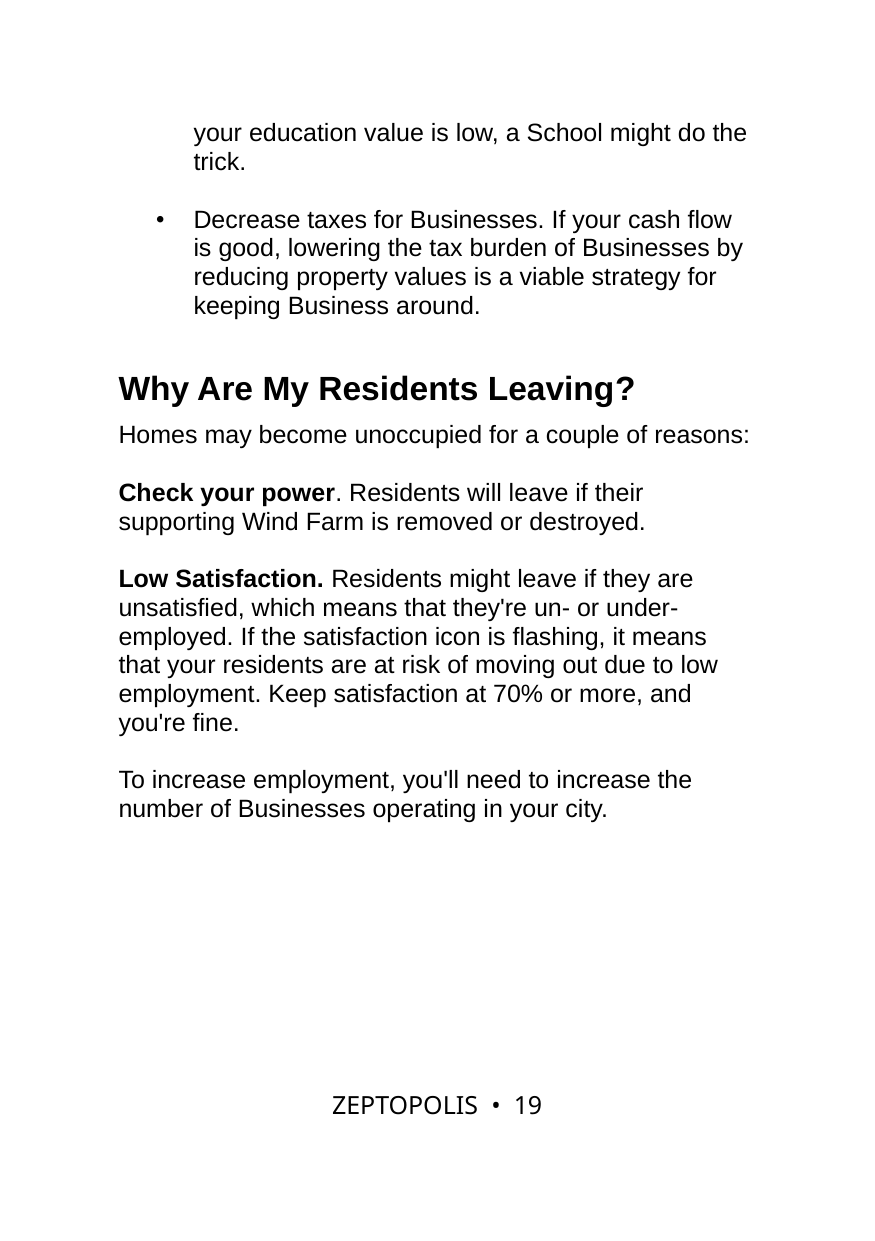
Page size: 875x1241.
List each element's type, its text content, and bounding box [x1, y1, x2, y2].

text To increase employment, you'll need to increase the number of Businesses operating in your city. [118, 765, 756, 823]
list your education value is low, a School might do the trick. [156, 118, 756, 176]
list Decrease taxes for Businesses. If your cash flow is good, lowering the tax burden of Businesses by reducing property values is a viable strategy for keeping Business around. [156, 204, 756, 320]
text Check your power. Residents will leave if their supporting Wind Farm is removed or destroyed. [118, 478, 756, 535]
text Low Satisfaction. Residents might leave if they are unsatisfied, which means that they're un- or under-employed. If the satisfaction icon is flashing, it means that your residents are at risk of moving out due to low employment. Keep satisfaction at 70% or more, and you're fine. [118, 564, 756, 737]
subtitle Why Are My Residents Leaving? [118, 369, 756, 408]
text Homes may become unoccupied for a couple of reasons: [118, 420, 756, 449]
